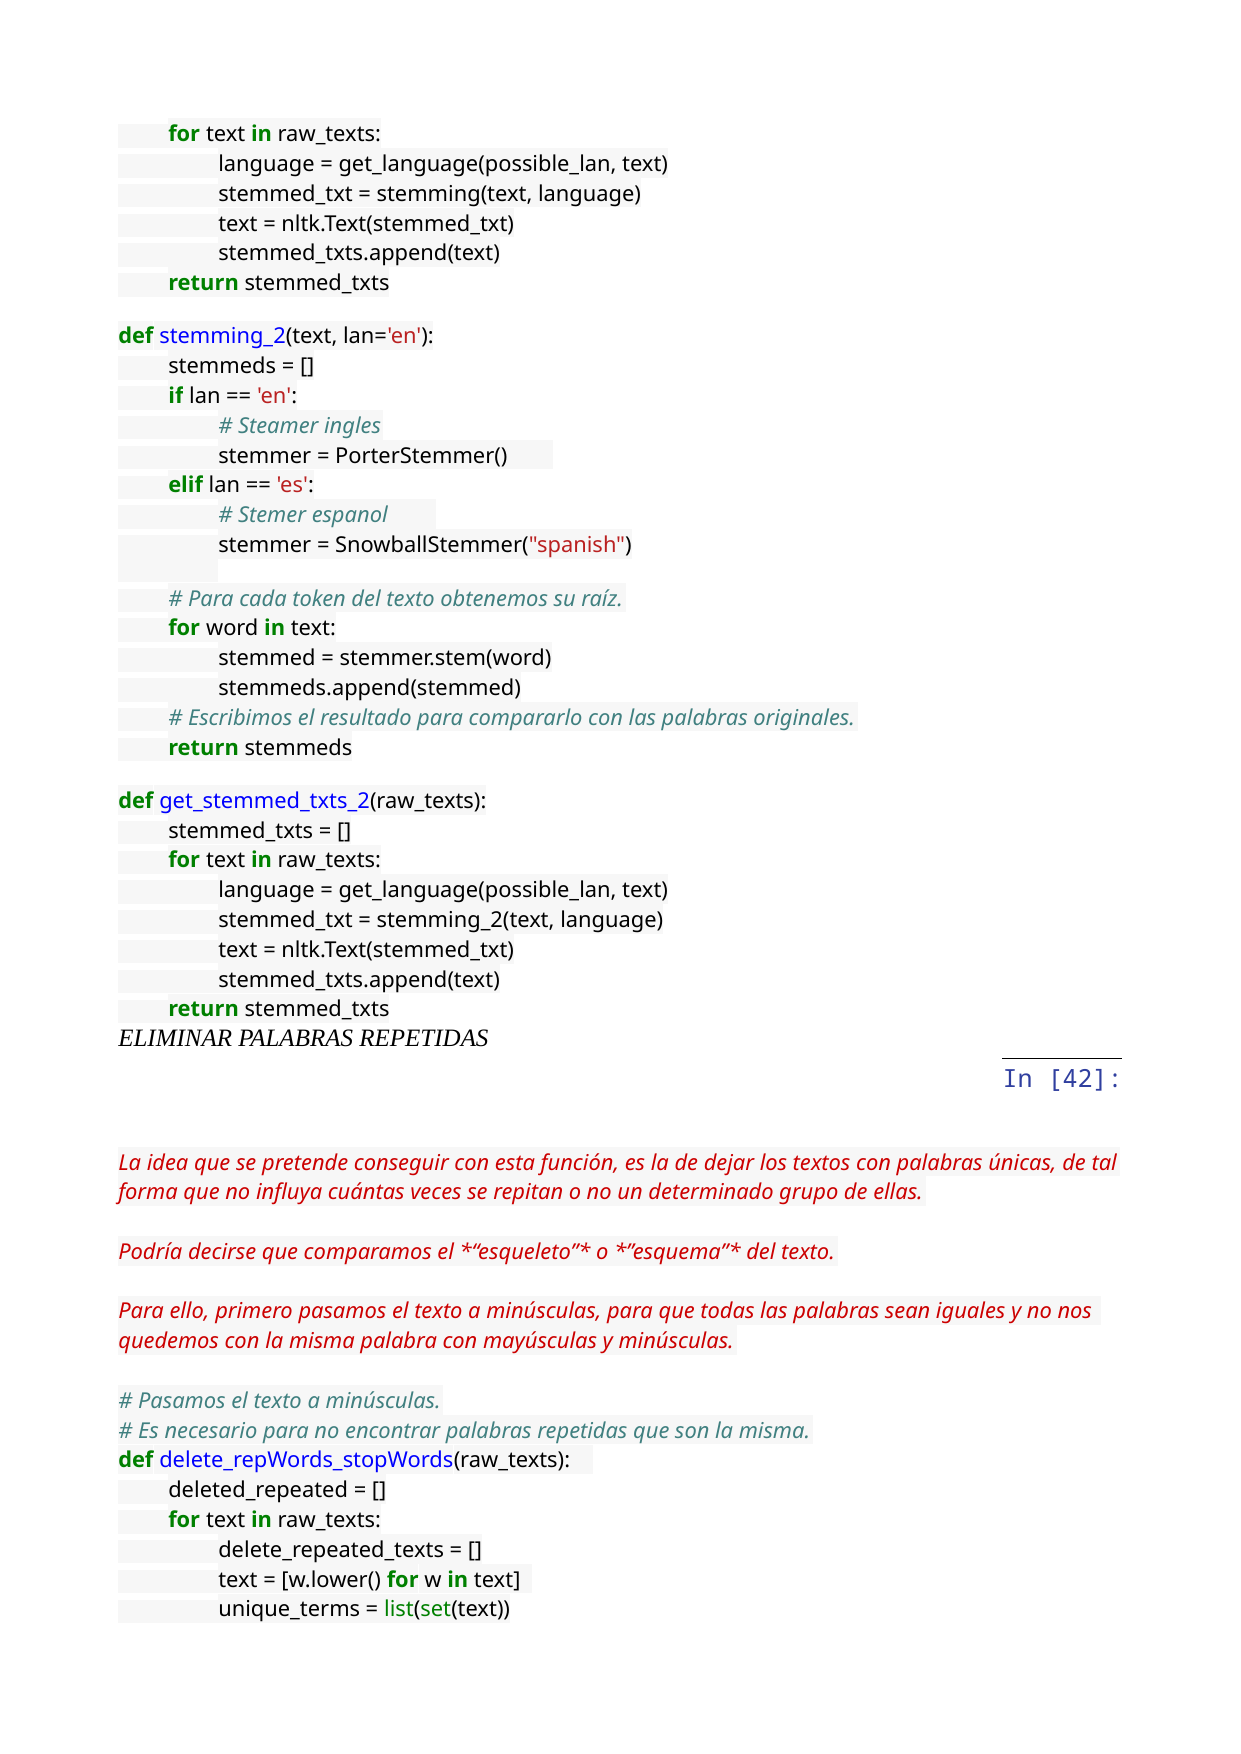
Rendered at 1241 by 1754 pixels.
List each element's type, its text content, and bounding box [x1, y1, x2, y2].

text deleted_repeated = [] [118, 1474, 1122, 1504]
text if lan == 'en': [118, 380, 1122, 410]
text stemmer = SnowballStemmer("spanish") [118, 529, 1122, 559]
text stemmed_txts.append(text) [118, 964, 1122, 993]
text text = [w.lower() for w in text] [118, 1564, 1122, 1593]
text elif lan == 'es': [118, 469, 1122, 499]
text for text in raw_texts: [118, 844, 1122, 874]
text for text in raw_texts: [118, 1504, 1122, 1534]
text stemmed_txts = [] [118, 815, 1122, 844]
text ​ [118, 761, 1122, 785]
text def delete_repWords_stopWords(raw_texts): [118, 1444, 1122, 1474]
text # Es necesario para no encontrar palabras repetidas que son la misma. [118, 1415, 1122, 1444]
text stemmed_txts.append(text) [118, 237, 1122, 267]
text # Para cada token del texto obtenemos su raíz. [118, 582, 1122, 612]
text return stemmed_txts [118, 993, 1122, 1023]
text Podría decirse que comparamos el *“esqueleto”* o *”esquema”* del texto. [118, 1236, 1122, 1266]
text # Stemer espanol [118, 499, 1122, 529]
text delete_repeated_texts = [] [118, 1534, 1122, 1564]
text Para ello, primero pasamos el texto a minúsculas, para que todas las palabras sean iguales y no nos quedemos con la misma palabra con mayúsculas y minúsculas. [118, 1296, 1122, 1355]
text for word in text: [118, 612, 1122, 642]
text # Steamer ingles [118, 410, 1122, 440]
text def stemming_2(text, lan='en'): [118, 321, 1122, 350]
text stemmed = stemmer.stem(word) [118, 642, 1122, 672]
text In [42]: [118, 1058, 1122, 1095]
text # Pasamos el texto a minúsculas. [118, 1385, 1122, 1415]
text def get_stemmed_txts_2(raw_texts): [118, 785, 1122, 815]
text stemmeds = [] [118, 350, 1122, 380]
text stemmed_txt = stemming(text, language) [118, 178, 1122, 207]
text stemmed_txt = stemming_2(text, language) [118, 904, 1122, 934]
text language = get_language(possible_lan, text) [118, 148, 1122, 178]
text language = get_language(possible_lan, text) [118, 874, 1122, 904]
text La idea que se pretende conseguir con esta función, es la de dejar los textos con palabras únicas, de tal forma que no influya cuántas veces se repitan o no un determinado grupo de ellas. [118, 1147, 1122, 1206]
text for text in raw_texts: [118, 118, 1122, 148]
text stemmeds.append(stemmed) [118, 672, 1122, 702]
text return stemmeds [118, 731, 1122, 761]
text stemmer = PorterStemmer() [118, 440, 1122, 469]
text ELIMINAR PALABRAS REPETIDAS [118, 1023, 1122, 1052]
text # Escribimos el resultado para compararlo con las palabras originales. [118, 702, 1122, 731]
text text = nltk.Text(stemmed_txt) [118, 934, 1122, 964]
text ​ [118, 297, 1122, 321]
text unique_terms = list(set(text)) [118, 1593, 1122, 1623]
text return stemmed_txts [118, 267, 1122, 297]
text text = nltk.Text(stemmed_txt) [118, 207, 1122, 237]
